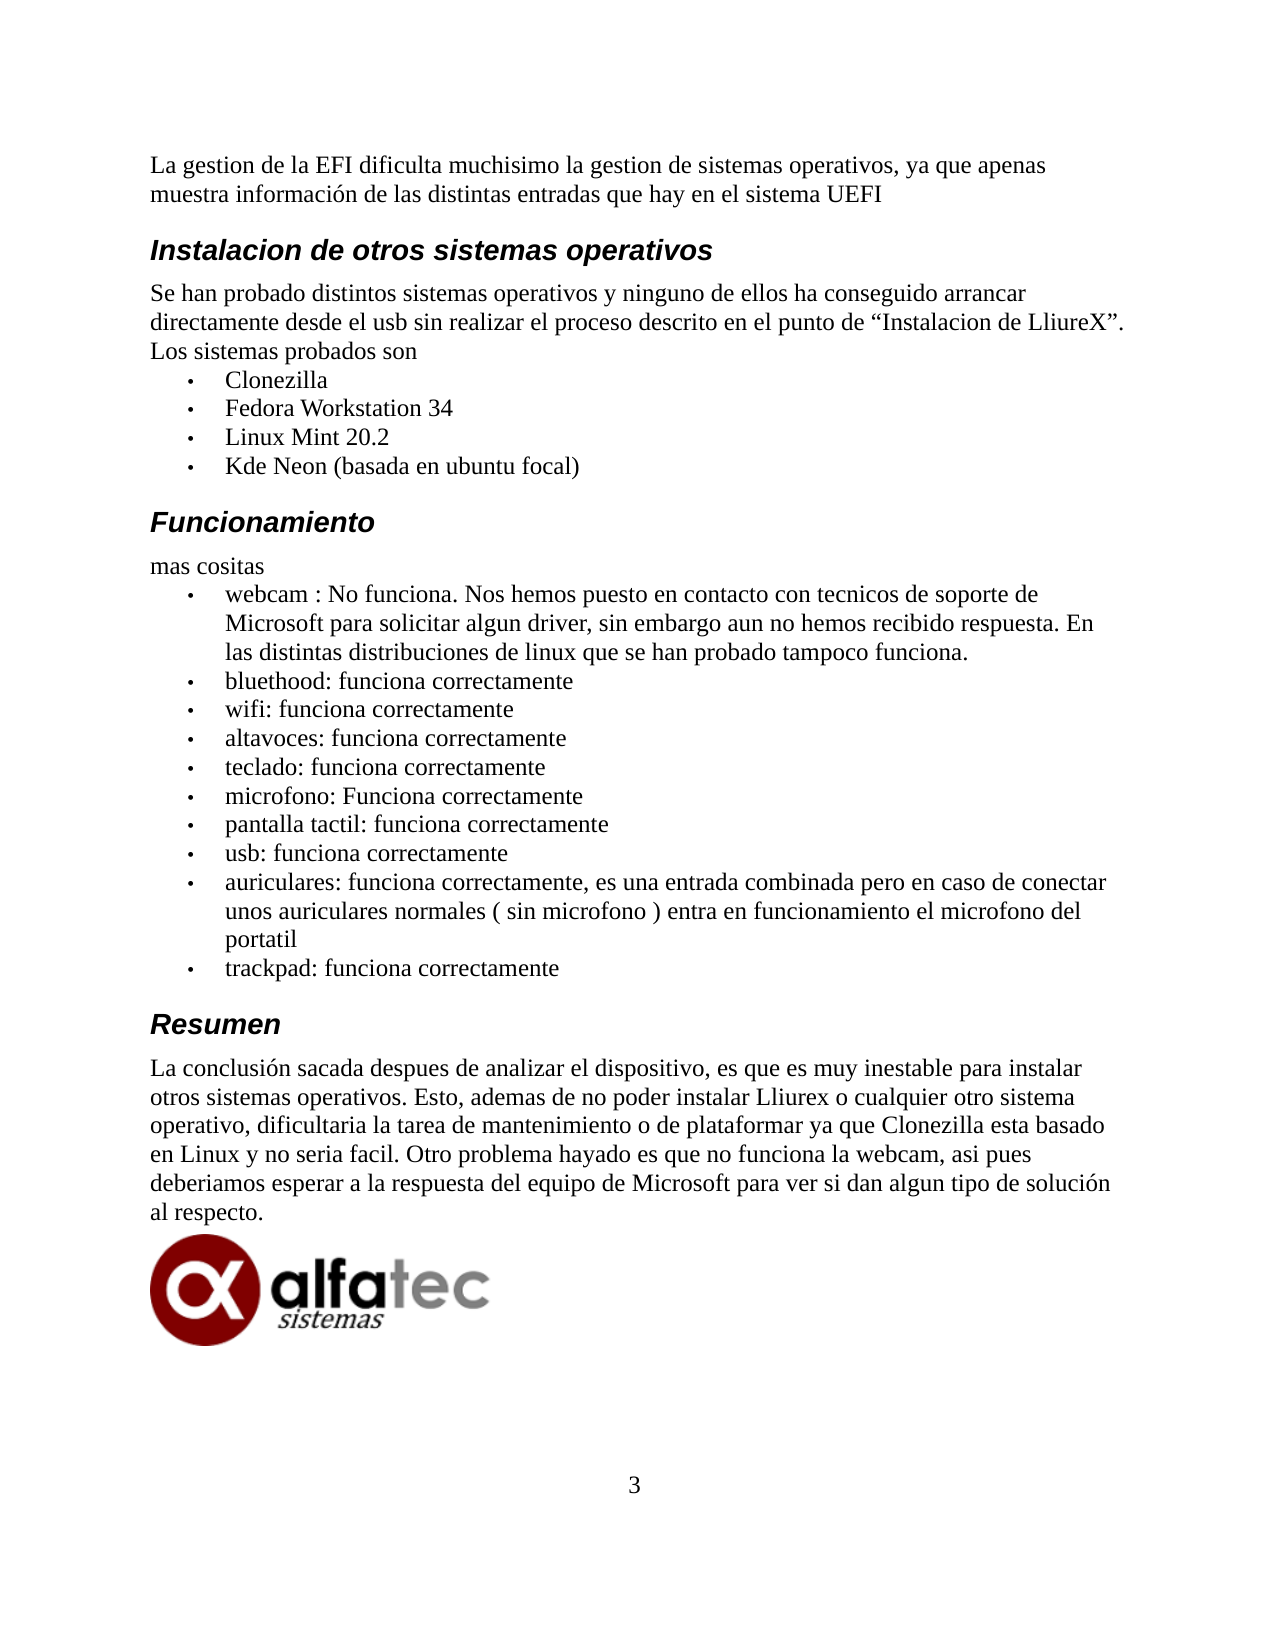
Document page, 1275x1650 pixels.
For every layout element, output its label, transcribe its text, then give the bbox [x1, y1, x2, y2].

list Fedora Workstation 34 [187, 393, 1125, 422]
list Kde Neon (basada en ubuntu focal) [187, 451, 1125, 480]
text La gestion de la EFI dificulta muchisimo la gestion de sistemas operativos, ya que apenas muestra información de las distintas entradas que hay en el sistema UEFI [150, 150, 1125, 207]
text Se han probado distintos sistemas operativos y ninguno de ellos ha conseguido arrancar directamente desde el usb sin realizar el proceso descrito en el punto de “Instalacion de LliureX”. Los sistemas probados son [150, 278, 1125, 365]
text La conclusión sacada despues de analizar el dispositivo, es que es muy inestable para instalar otros sistemas operativos. Esto, ademas de no poder instalar Lliurex o cualquier otro sistema operativo, dificultaria la tarea de mantenimiento o de plataformar ya que Clonezilla esta basado en Linux y no seria facil. Otro problema hayado es que no funciona la webcam, asi pues deberiamos esperar a la respuesta del equipo de Microsoft para ver si dan algun tipo de solución al respecto. [150, 1053, 1125, 1226]
list usb: funciona correctamente [187, 838, 1125, 867]
subtitle Resumen [150, 1007, 1125, 1041]
text mas cositas [150, 551, 1125, 579]
list pantalla tactil: funciona correctamente [187, 809, 1125, 838]
list Clonezilla [187, 365, 1125, 393]
list altavoces: funciona correctamente [187, 723, 1125, 752]
list microfono: Funciona correctamente [187, 781, 1125, 809]
list wifi: funciona correctamente [187, 694, 1125, 723]
list teclado: funciona correctamente [187, 752, 1125, 781]
list webcam : No funciona. Nos hemos puesto en contacto con tecnicos de soporte de Microsoft para solicitar algun driver, sin embargo aun no hemos recibido respuesta. En las distintas distribuciones de linux que se han probado tampoco funciona. [187, 579, 1125, 666]
list auriculares: funciona correctamente, es una entrada combinada pero en caso de conectar unos auriculares normales ( sin microfono ) entra en funcionamiento el microfono del portatil [187, 867, 1125, 953]
subtitle Instalacion de otros sistemas operativos [150, 232, 1125, 266]
list trackpad: funciona correctamente [187, 953, 1125, 982]
subtitle Funcionamiento [150, 505, 1125, 538]
list Linux Mint 20.2 [187, 422, 1125, 451]
picture [150, 1234, 493, 1346]
list bluethood: funciona correctamente [187, 666, 1125, 694]
